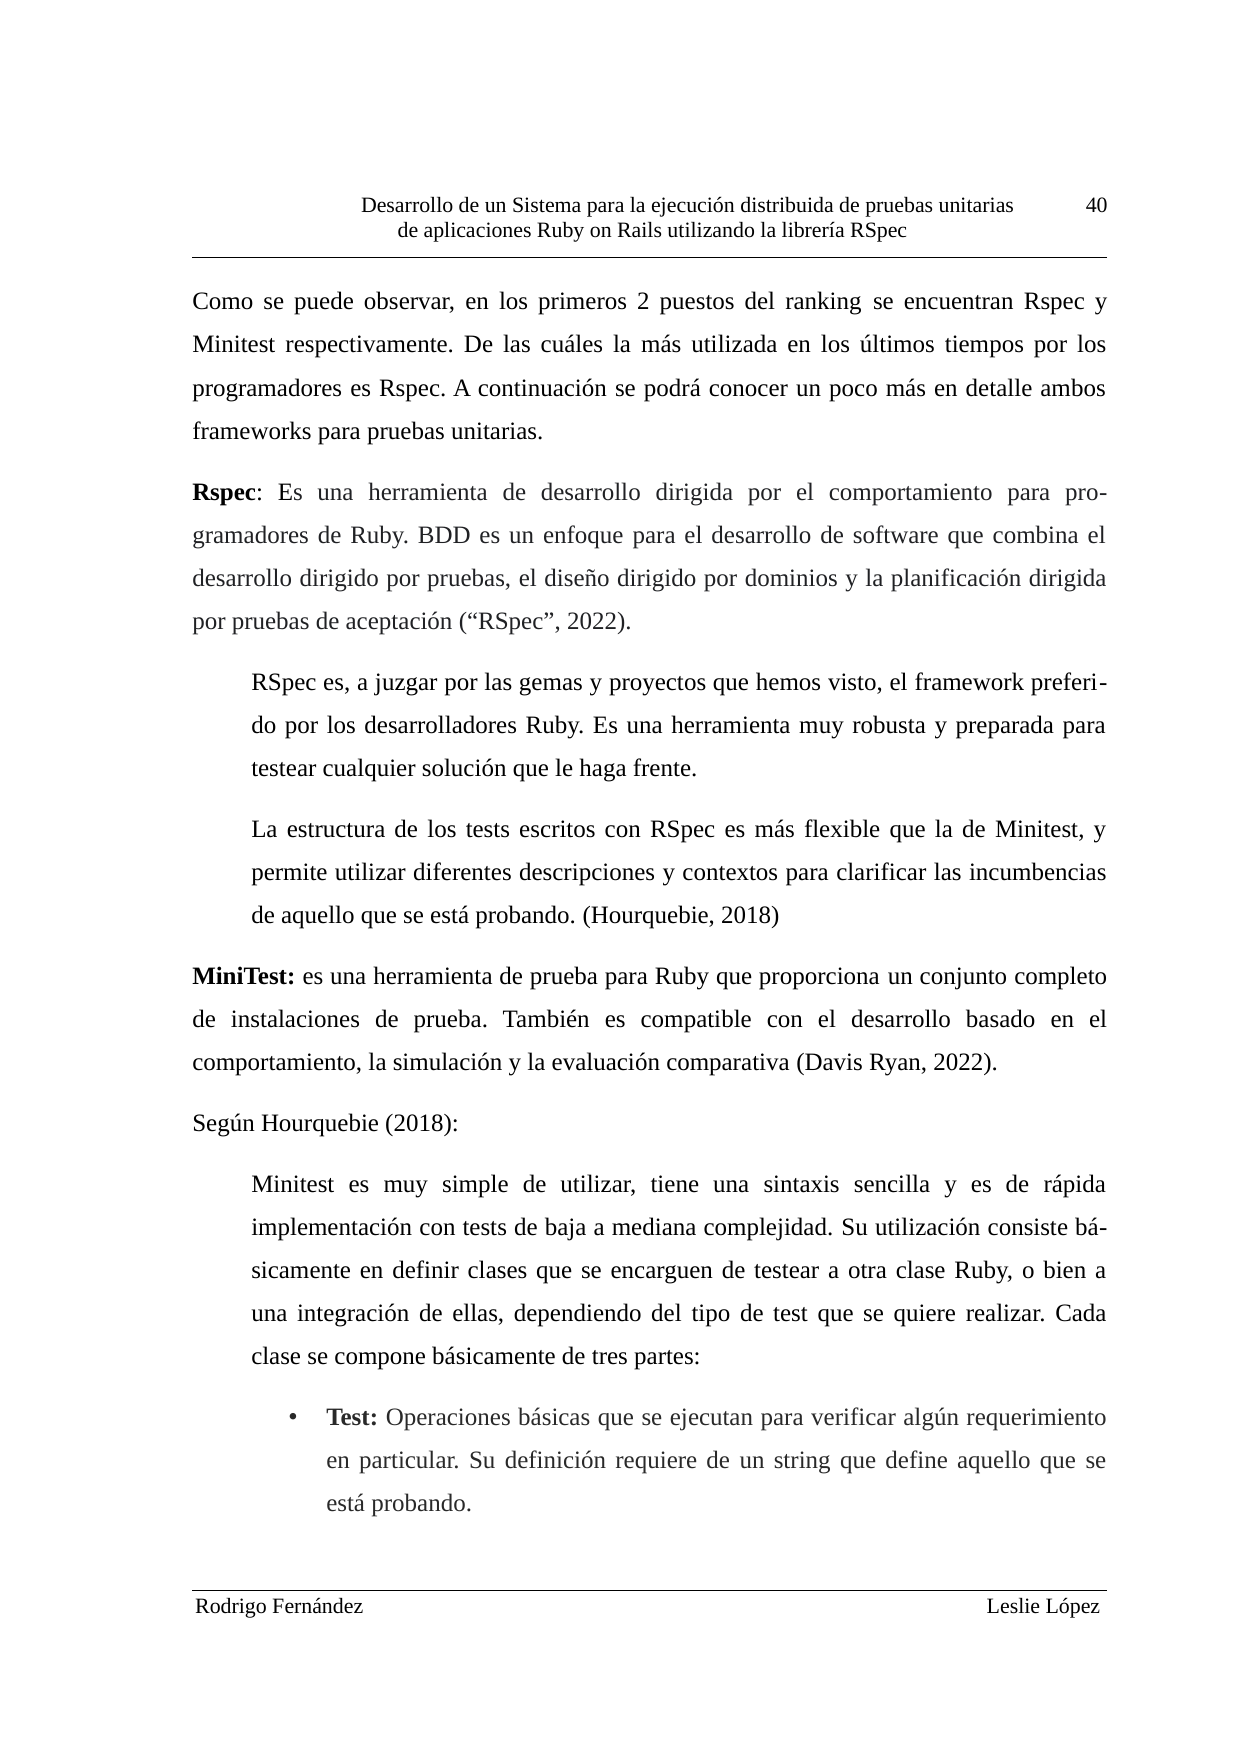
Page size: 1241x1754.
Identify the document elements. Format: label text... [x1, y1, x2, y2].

text Minitest es muy simple de utilizar, tiene una sintaxis sencilla y es de rápida implementación con tests de baja a mediana complejidad. Su utilización consiste bá­sicamente en definir clases que se encarguen de testear a otra clase Ruby, o bien a una integración de ellas, dependiendo del tipo de test que se quiere realizar. Cada clase se compone básicamente de tres partes: [251, 1169, 1107, 1370]
list ⁠Como se puede observar, en los primeros 2 puestos del ranking se encuentran Rspec y Minitest respectivamente. De las cuáles la más utilizada en los últimos tiempos por los programadores es Rspec. A continuación se podrá conocer un poco más en detalle ambos frameworks para pruebas unitarias. [192, 286, 1107, 444]
list Test: Operaciones básicas que se ejecutan para verificar algún requerimiento en particular. Su definición requiere de un string que define aquello que se está probando. [288, 1402, 1107, 1517]
text MiniTest: es una herramienta de prueba para Ruby que proporciona un conjunto completo de instalaciones de prueba. También es compatible con el desarrollo basado en el comportamiento, la simulación y la evaluación comparativa (Davis Ryan, 2022)⁠. [192, 961, 1107, 1076]
text La estructura de los tests escritos con RSpec es más flexible que la de Minitest, y permite utilizar diferentes descripciones y contextos para clarificar las incumbencias de aquello que se está probando. (Hourquebie, 2018) [251, 814, 1107, 929]
list Rspec: Es una herramienta de desarrollo dirigida por el comportamiento para pro­gramadores de Ruby. BDD es un enfoque para el desarrollo de software que combina el desarrollo dirigido por pruebas, el diseño dirigido por dominios y la planificación dirigida por pruebas de aceptación (“RSpec”, 2022)⁠. [192, 477, 1107, 635]
text RSpec es, a juzgar por las gemas y proyectos que hemos visto, el framework preferi­do por los desarrolladores Ruby. Es una herramienta muy robusta y preparada para testear cualquier solución que le haga frente. [251, 667, 1107, 782]
text Según Hourquebie (2018)⁠: [192, 1108, 1107, 1137]
